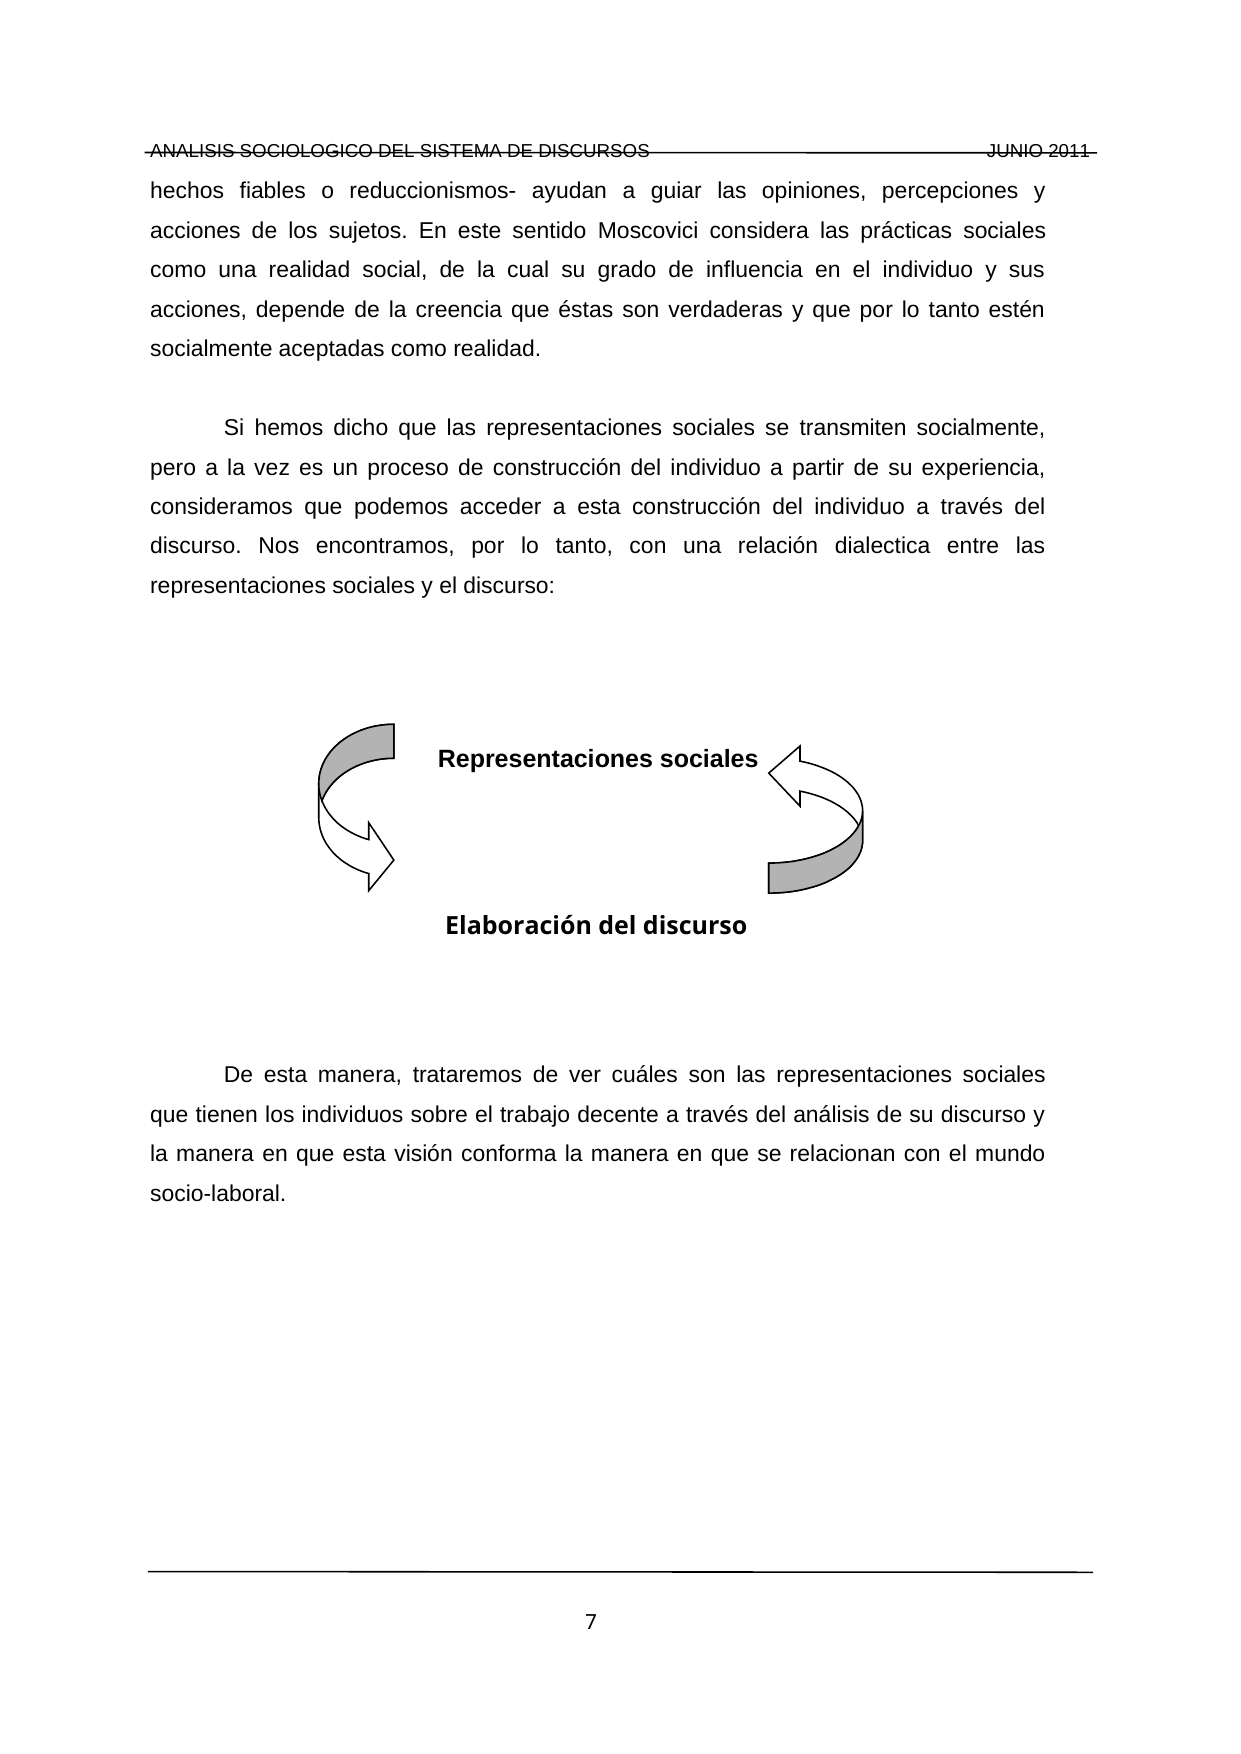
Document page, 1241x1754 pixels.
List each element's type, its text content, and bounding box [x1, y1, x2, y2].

subtitle Representaciones sociales [150, 715, 1046, 773]
text hechos fiables o reduccionismos- ayudan a guiar las opiniones, percepciones y acciones de los sujetos. En este sentido Moscovici considera las prácticas sociales como una realidad social, de la cual su grado de influencia en el individuo y sus acciones, depende de la creencia que éstas son verdaderas y que por lo tanto estén socialmente aceptadas como realidad. [150, 177, 1046, 361]
text Elaboración del discurso [150, 908, 1031, 942]
text De esta manera, trataremos de ver cuáles son las representaciones sociales que tienen los individuos sobre el trabajo decente a través del análisis de su discurso y la manera en que esta visión conforma la manera en que se relacionan con el mundo socio-laboral. [150, 1061, 1046, 1206]
text Si hemos dicho que las representaciones sociales se transmiten socialmente, pero a la vez es un proceso de construcción del individuo a partir de su experiencia, consideramos que podemos acceder a esta construcción del individuo a través del discurso. Nos encontramos, por lo tanto, con una relación dialectica entre las representaciones sociales y el discurso: [150, 414, 1046, 598]
